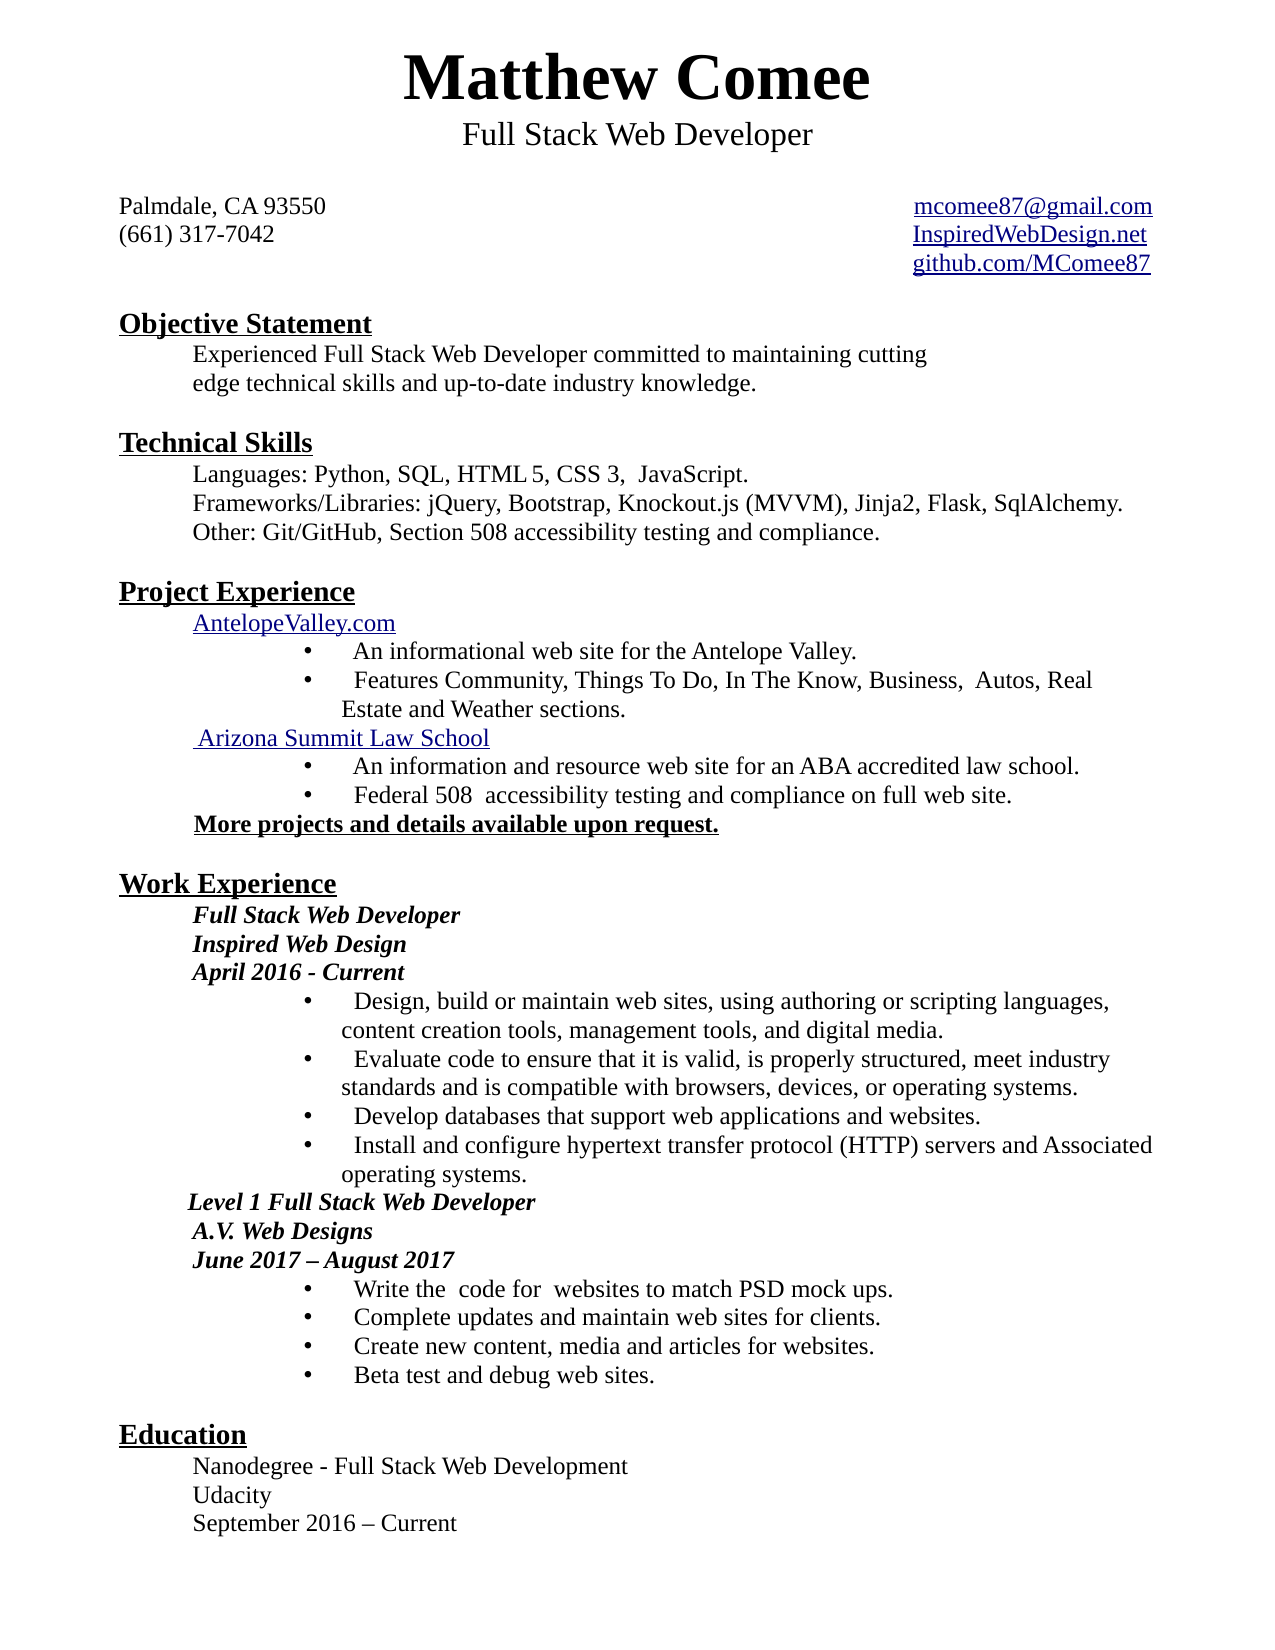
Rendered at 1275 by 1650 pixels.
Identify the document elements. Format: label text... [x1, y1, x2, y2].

list Install and configure hypertext transfer protocol (HTTP) servers and Associated [304, 1130, 1156, 1159]
text Project Experience [118, 574, 1156, 608]
list operating systems. [304, 1159, 1156, 1187]
text Frameworks/Libraries: jQuery, Bootstrap, Knockout.js (MVVM), Jinja2, Flask, SqlAlchemy. [192, 488, 1156, 517]
text April 2016 - Current [192, 957, 1156, 986]
text Inspired Web Design [192, 929, 1156, 957]
text Level 1 Full Stack Web Developer [118, 1187, 1156, 1216]
text AntelopeValley.com [192, 608, 1156, 636]
list Beta test and debug web sites. [304, 1360, 1156, 1389]
list An information and resource web site for an ABA accredited law school. [304, 751, 1156, 780]
list Design, build or maintain web sites, using authoring or scripting languages, content creation tools, management tools, and digital media. [304, 986, 1156, 1044]
list Develop databases that support web applications and websites. [304, 1101, 1156, 1130]
text Full Stack Web Developer [118, 114, 1156, 152]
text Objective Statement [118, 306, 1156, 339]
list Write the code for websites to match PSD mock ups. [304, 1274, 1156, 1302]
list Evaluate code to ensure that it is valid, is properly structured, meet industry [304, 1044, 1156, 1072]
text Languages: Python, SQL, HTML 5, CSS 3, JavaScript. [192, 459, 1156, 488]
text Matthew Comee [118, 37, 1156, 114]
text (661) 317-7042 InspiredWebDesign.net [118, 219, 1156, 248]
text Arizona Summit Law School [192, 723, 1156, 751]
text September 2016 – Current [192, 1508, 1156, 1537]
text Palmdale, CA 93550 mcomee87@gmail.com [118, 191, 1156, 219]
list Create new content, media and articles for websites. [304, 1331, 1156, 1360]
text More projects and details available upon request. [118, 809, 1156, 838]
list An informational web site for the Antelope Valley. [304, 636, 1156, 665]
text Full Stack Web Developer [192, 900, 1156, 929]
text Udacity [192, 1480, 1156, 1508]
text edge technical skills and up-to-date industry knowledge. [192, 368, 1156, 397]
text Other: Git/GitHub, Section 508 accessibility testing and compliance. [192, 517, 1156, 545]
text Experienced Full Stack Web Developer committed to maintaining cutting [192, 339, 1156, 368]
list Complete updates and maintain web sites for clients. [304, 1302, 1156, 1331]
text github.com/MComee87 [118, 248, 1156, 277]
text Education [118, 1417, 1156, 1451]
text Nanodegree - Full Stack Web Development [192, 1451, 1156, 1480]
text Work Experience [118, 866, 1156, 900]
list Features Community, Things To Do, In The Know, Business, Autos, Real Estate and Weather sections. [304, 665, 1156, 723]
text A.V. Web Designs [192, 1216, 1156, 1245]
text Technical Skills [118, 426, 1156, 459]
text June 2017 – August 2017 [192, 1245, 1156, 1274]
list Federal 508 accessibility testing and compliance on full web site. [304, 780, 1156, 809]
list standards and is compatible with browsers, devices, or operating systems. [304, 1072, 1156, 1101]
